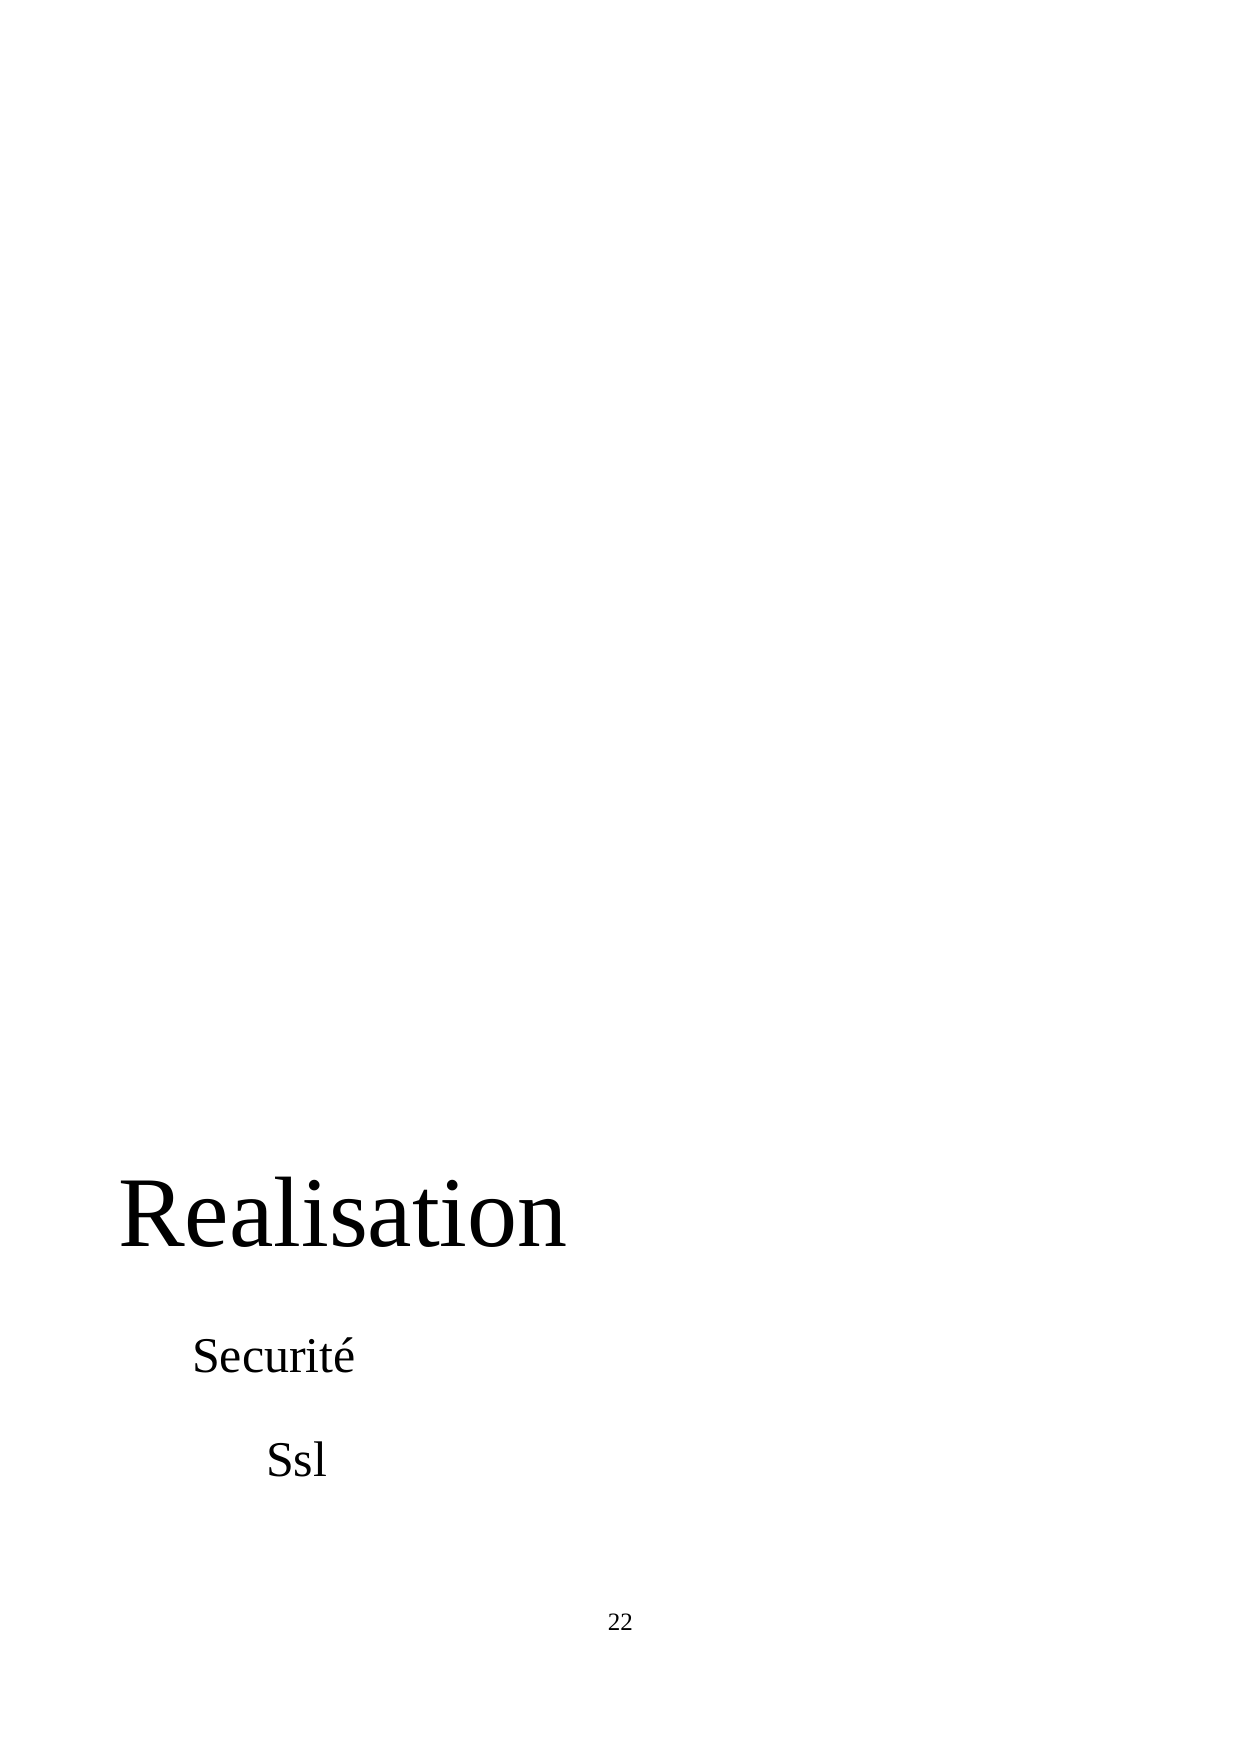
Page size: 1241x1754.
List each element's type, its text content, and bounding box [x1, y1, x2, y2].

text Realisation [118, 1153, 1122, 1268]
text Ssl [118, 1383, 1122, 1498]
text Securité [118, 1326, 1122, 1383]
